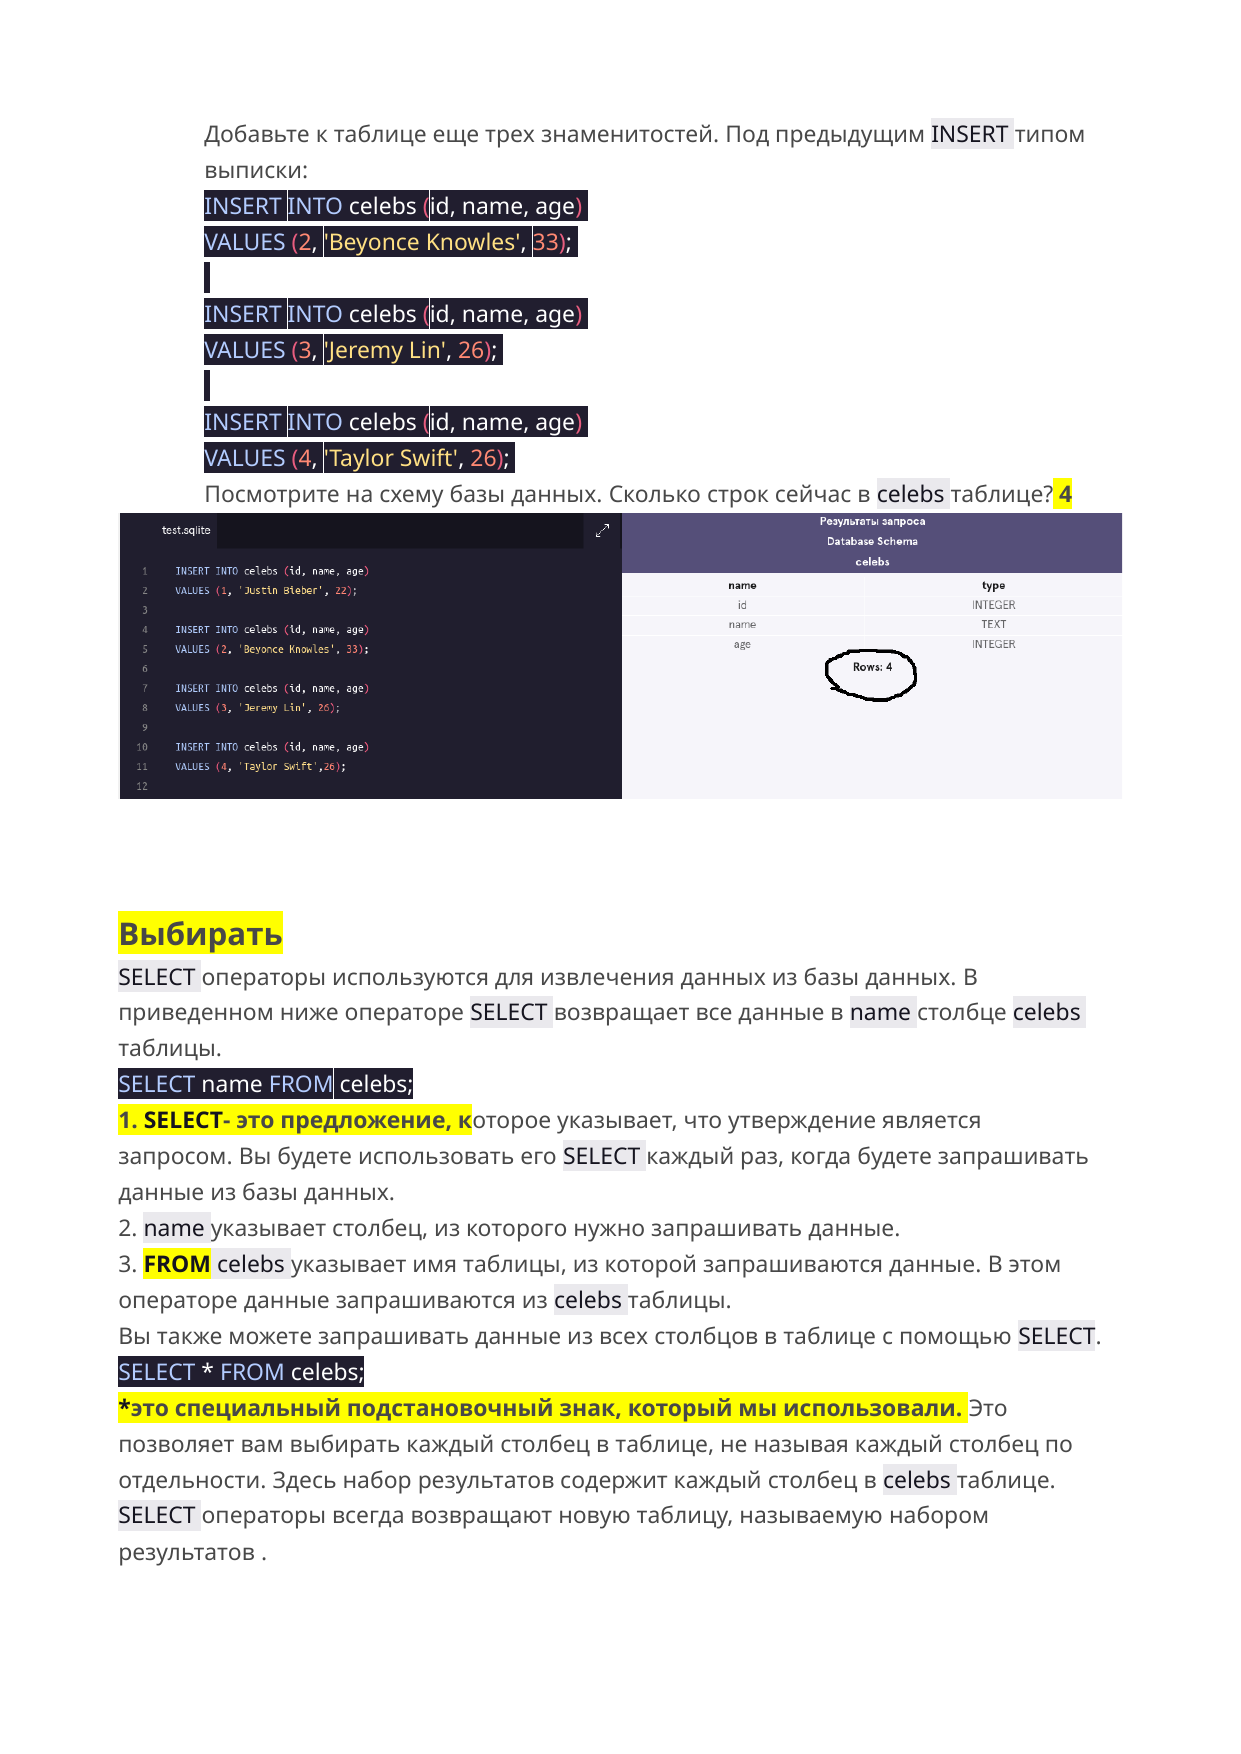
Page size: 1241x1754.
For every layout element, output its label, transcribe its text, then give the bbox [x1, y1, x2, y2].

text VALUES (3, 'Jeremy Lin', 26); [204, 334, 1122, 365]
text *это специальный подстановочный знак, который мы использовали. Это позволяет вам выбирать каждый столбец в таблице, не называя каждый столбец по отдельности. Здесь набор результатов содержит каждый столбец в celebs таблице. [118, 1392, 1122, 1495]
text Выбирать [118, 911, 1122, 954]
text INSERT INTO celebs (id, name, age) [204, 406, 1122, 437]
text SELECT * FROM celebs; [118, 1356, 1122, 1387]
text VALUES (2, 'Beyonce Knowles', 33); [204, 226, 1122, 257]
text Посмотрите на схему базы данных. Сколько строк сейчас в celebs таблице? 4 [204, 477, 1122, 509]
text INSERT INTO celebs (id, name, age) [204, 298, 1122, 329]
text Добавьте к таблице еще трех знаменитостей. Под предыдущим INSERT типом выписки: [204, 118, 1122, 185]
text SELECT операторы всегда возвращают новую таблицу, называемую набором результатов . [118, 1499, 1122, 1567]
text Вы также можете запрашивать данные из всех столбцов в таблице с помощью SELECT. [118, 1320, 1122, 1351]
text SELECT операторы используются для извлечения данных из базы данных. В приведенном ниже операторе SELECT возвращает все данные в name столбце celebs таблицы. [118, 960, 1122, 1063]
text SELECT name FROM celebs; [118, 1068, 1122, 1099]
text VALUES (4, 'Taylor Swift', 26); [204, 442, 1122, 473]
picture [118, 513, 1123, 799]
text INSERT INTO celebs (id, name, age) [204, 190, 1122, 221]
text 1. SELECT- это предложение, которое указывает, что утверждение является запросом. Вы будете использовать его SELECT каждый раз, когда будете запрашивать данные из базы данных. 2. name указывает столбец, из которого нужно запрашивать данные. 3. FROM celebs указывает имя таблицы, из которой запрашиваются данные. В этом операторе данные запрашиваются из celebs таблицы. [118, 1104, 1122, 1315]
